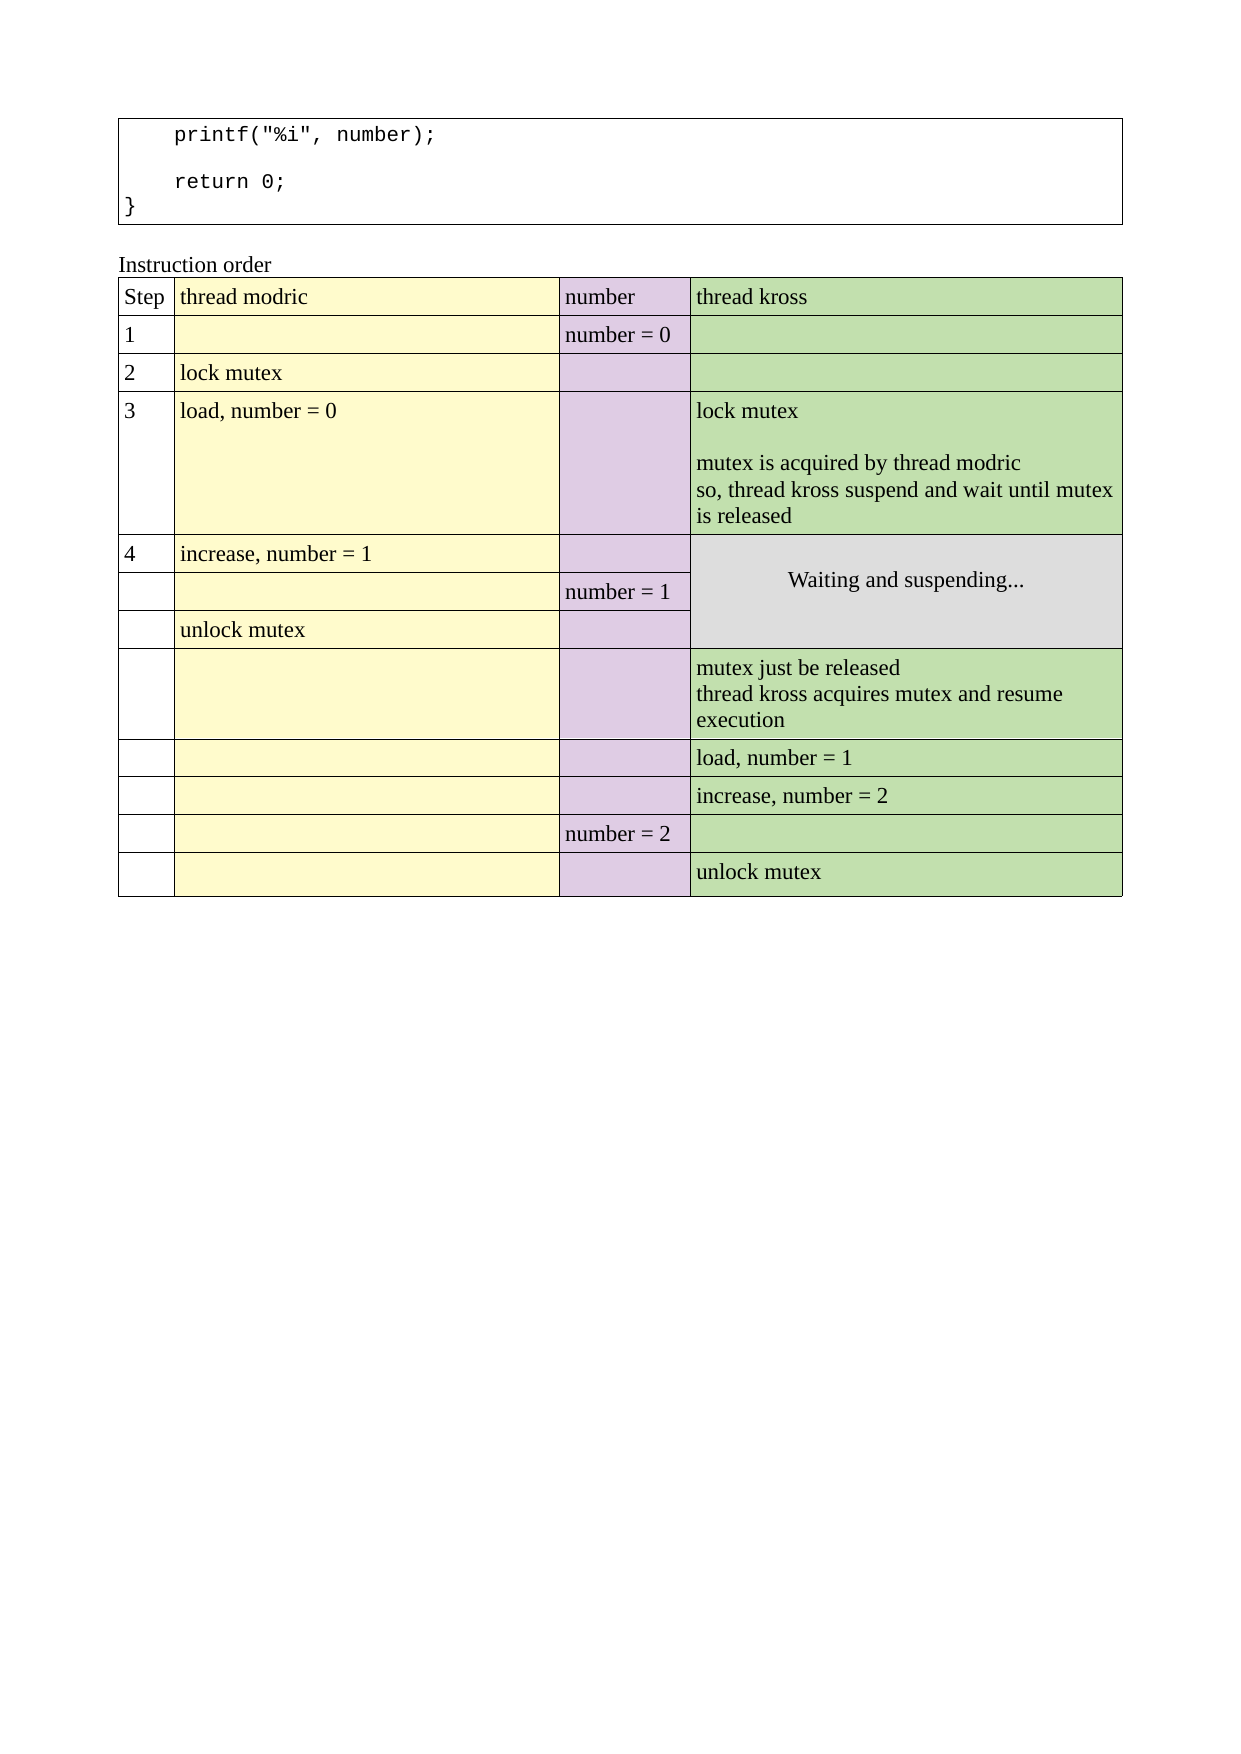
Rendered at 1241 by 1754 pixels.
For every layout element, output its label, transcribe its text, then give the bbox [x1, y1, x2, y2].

table_cell unlock mutex [175, 611, 559, 648]
table_cell [691, 815, 1122, 852]
table_cell [691, 354, 1122, 391]
table_cell [119, 611, 174, 648]
text Instruction order [118, 251, 1122, 277]
table_cell number = 0 [560, 316, 690, 353]
table_cell lock mutex mutex is acquired by thread modric so, thread kross suspend and wait until mutex is released [691, 392, 1122, 534]
table_cell [560, 853, 690, 896]
table_header number [560, 278, 690, 315]
table_cell [560, 740, 690, 776]
table_cell [175, 815, 559, 852]
table_cell [119, 740, 174, 776]
table_cell [175, 573, 559, 610]
table_cell [175, 316, 559, 353]
table_header Step [119, 278, 174, 315]
table_header thread kross [691, 278, 1122, 315]
table_cell [119, 853, 174, 896]
table_cell Waiting and suspending... [691, 535, 1122, 648]
table_cell [119, 815, 174, 852]
table_cell load, number = 1 [691, 740, 1122, 776]
table_cell number = 1 [560, 573, 690, 610]
table_cell [560, 535, 690, 572]
table_cell [691, 316, 1122, 353]
table_cell number = 2 [560, 815, 690, 852]
table_cell [560, 392, 690, 534]
table_cell load, number = 0 [175, 392, 559, 534]
table_cell [175, 777, 559, 814]
table_header printf("%i", number); return 0; } [119, 119, 1122, 224]
table_cell increase, number = 1 [175, 535, 559, 572]
table_cell 2 [119, 354, 174, 391]
table_cell lock mutex [175, 354, 559, 391]
table_cell 4 [119, 535, 174, 572]
table_cell [560, 649, 690, 738]
table_cell unlock mutex [691, 853, 1122, 896]
table_cell mutex just be released thread kross acquires mutex and resume execution [691, 649, 1122, 738]
table_cell increase, number = 2 [691, 777, 1122, 814]
table_cell [175, 853, 559, 896]
table_cell [560, 611, 690, 648]
table_cell [175, 649, 559, 738]
table_cell 3 [119, 392, 174, 534]
table_cell [119, 573, 174, 610]
table_cell [119, 649, 174, 738]
table_header thread modric [175, 278, 559, 315]
table_cell [175, 740, 559, 776]
table_cell [560, 354, 690, 391]
table_cell 1 [119, 316, 174, 353]
table_cell [119, 777, 174, 814]
table_cell [560, 777, 690, 814]
